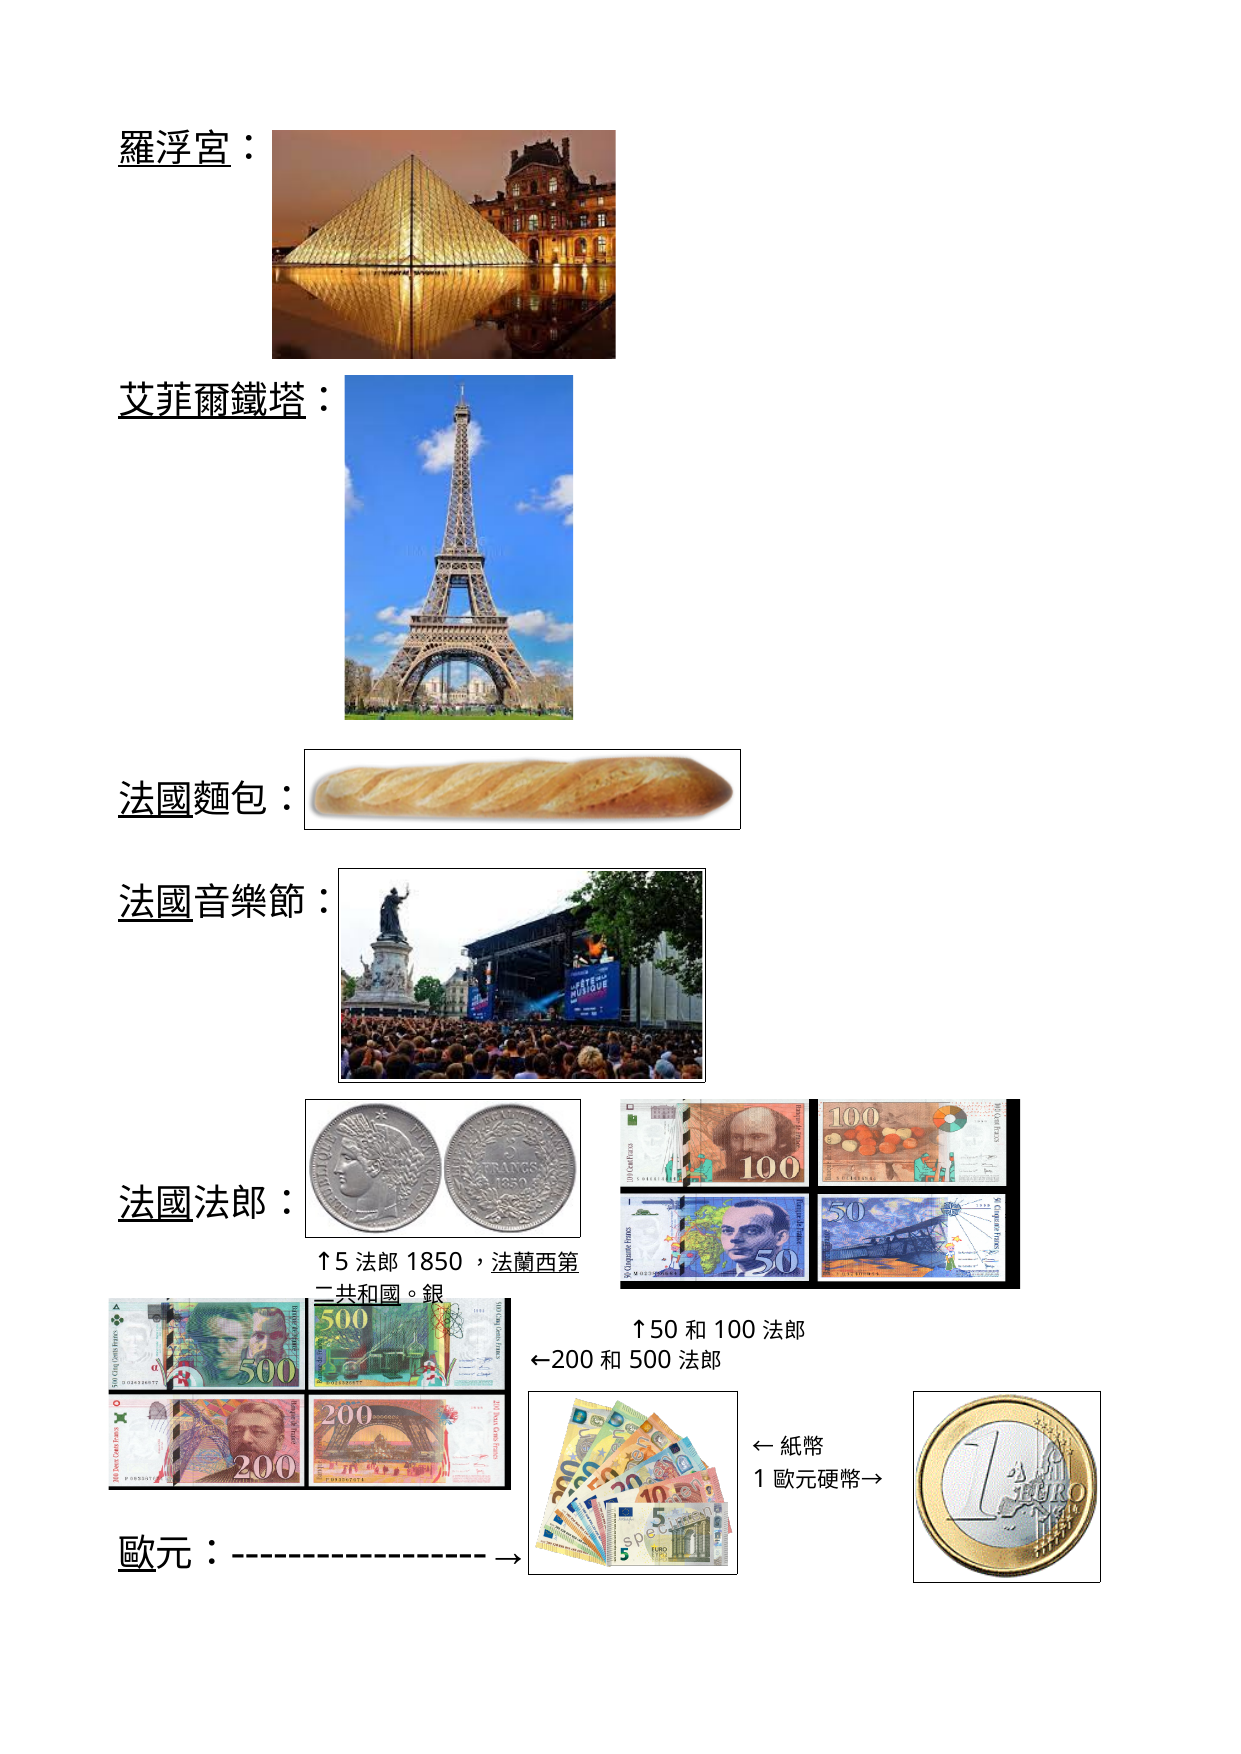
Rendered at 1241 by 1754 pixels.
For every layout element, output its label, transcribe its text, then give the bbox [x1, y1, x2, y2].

picture [308, 1101, 578, 1235]
text [581, 1173, 620, 1227]
text 法國音樂節： [706, 872, 1122, 926]
picture [338, 1298, 362, 1304]
picture [915, 1393, 1098, 1579]
text 艾菲爾鐵塔： [118, 369, 1122, 424]
picture [364, 1298, 381, 1304]
text 法國音樂節： [118, 872, 338, 926]
text 歐元：------------------→ [118, 1523, 913, 1577]
text 羅浮宮： [118, 118, 1122, 172]
text [1101, 1523, 1122, 1577]
picture [341, 871, 703, 1079]
text [741, 769, 1122, 823]
picture [530, 1393, 734, 1571]
picture [344, 375, 574, 720]
text [1021, 1173, 1122, 1227]
picture [108, 1298, 511, 1490]
picture [306, 752, 737, 826]
text 法國法郎： [118, 1173, 305, 1227]
text 法國麵包： [118, 769, 303, 823]
picture [272, 130, 616, 359]
picture [620, 1099, 1021, 1289]
